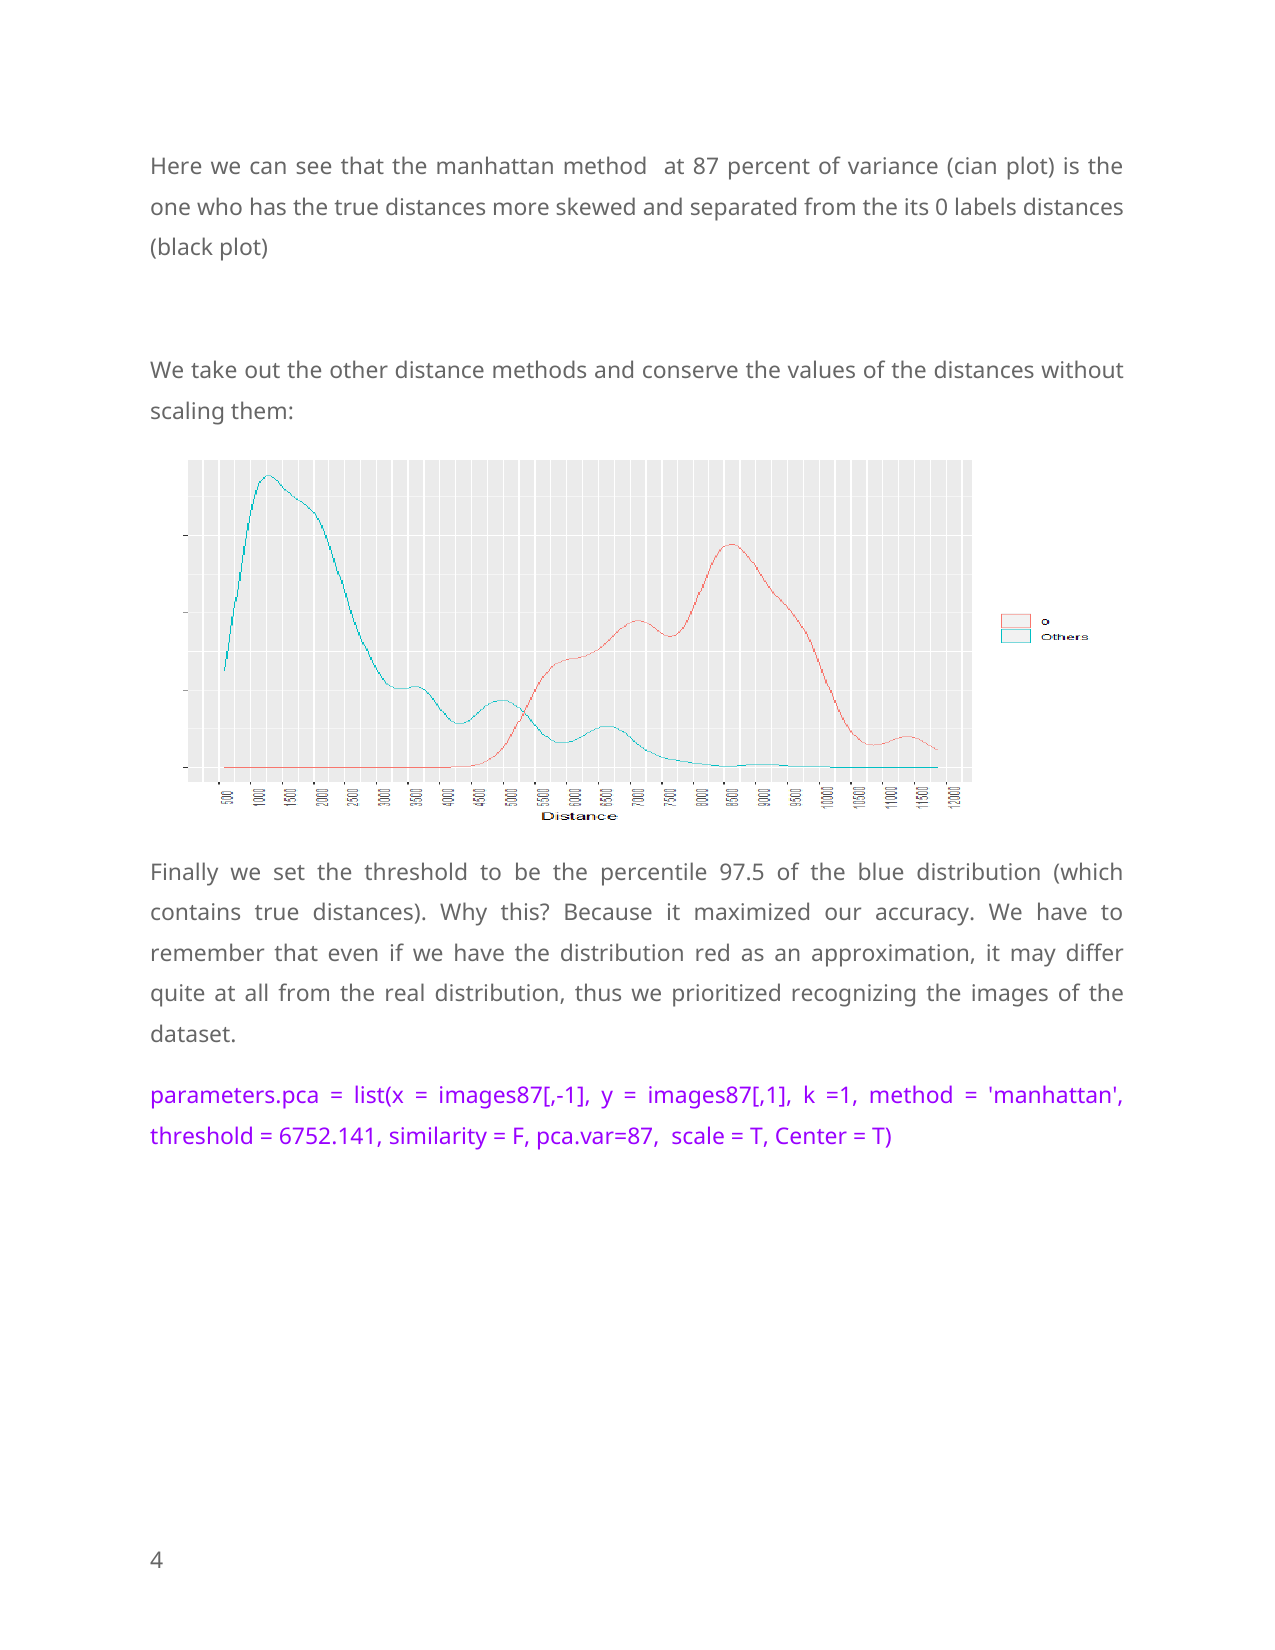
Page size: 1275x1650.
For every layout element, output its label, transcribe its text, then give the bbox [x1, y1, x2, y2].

text parameters.pca = list(x = images87[,-1], y = images87[,1], k =1, method = 'manhattan', threshold = 6752.141, similarity = F, pca.var=87, scale = T, Center = T) [150, 1079, 1125, 1151]
picture [150, 456, 1110, 826]
text Here we can see that the manhattan method at 87 percent of variance (cian plot) is the one who has the true distances more skewed and separated from the its 0 labels distances (black plot) [150, 150, 1125, 262]
text Finally we set the threshold to be the percentile 97.5 of the blue distribution (which contains true distances). Why this? Because it maximized our accuracy. We have to remember that even if we have the distribution red as an approximation, it may differ quite at all from the real distribution, thus we prioritized recognizing the images of the dataset. [150, 856, 1125, 1049]
text We take out the other distance methods and conserve the values of the distances without scaling them: [150, 354, 1125, 426]
